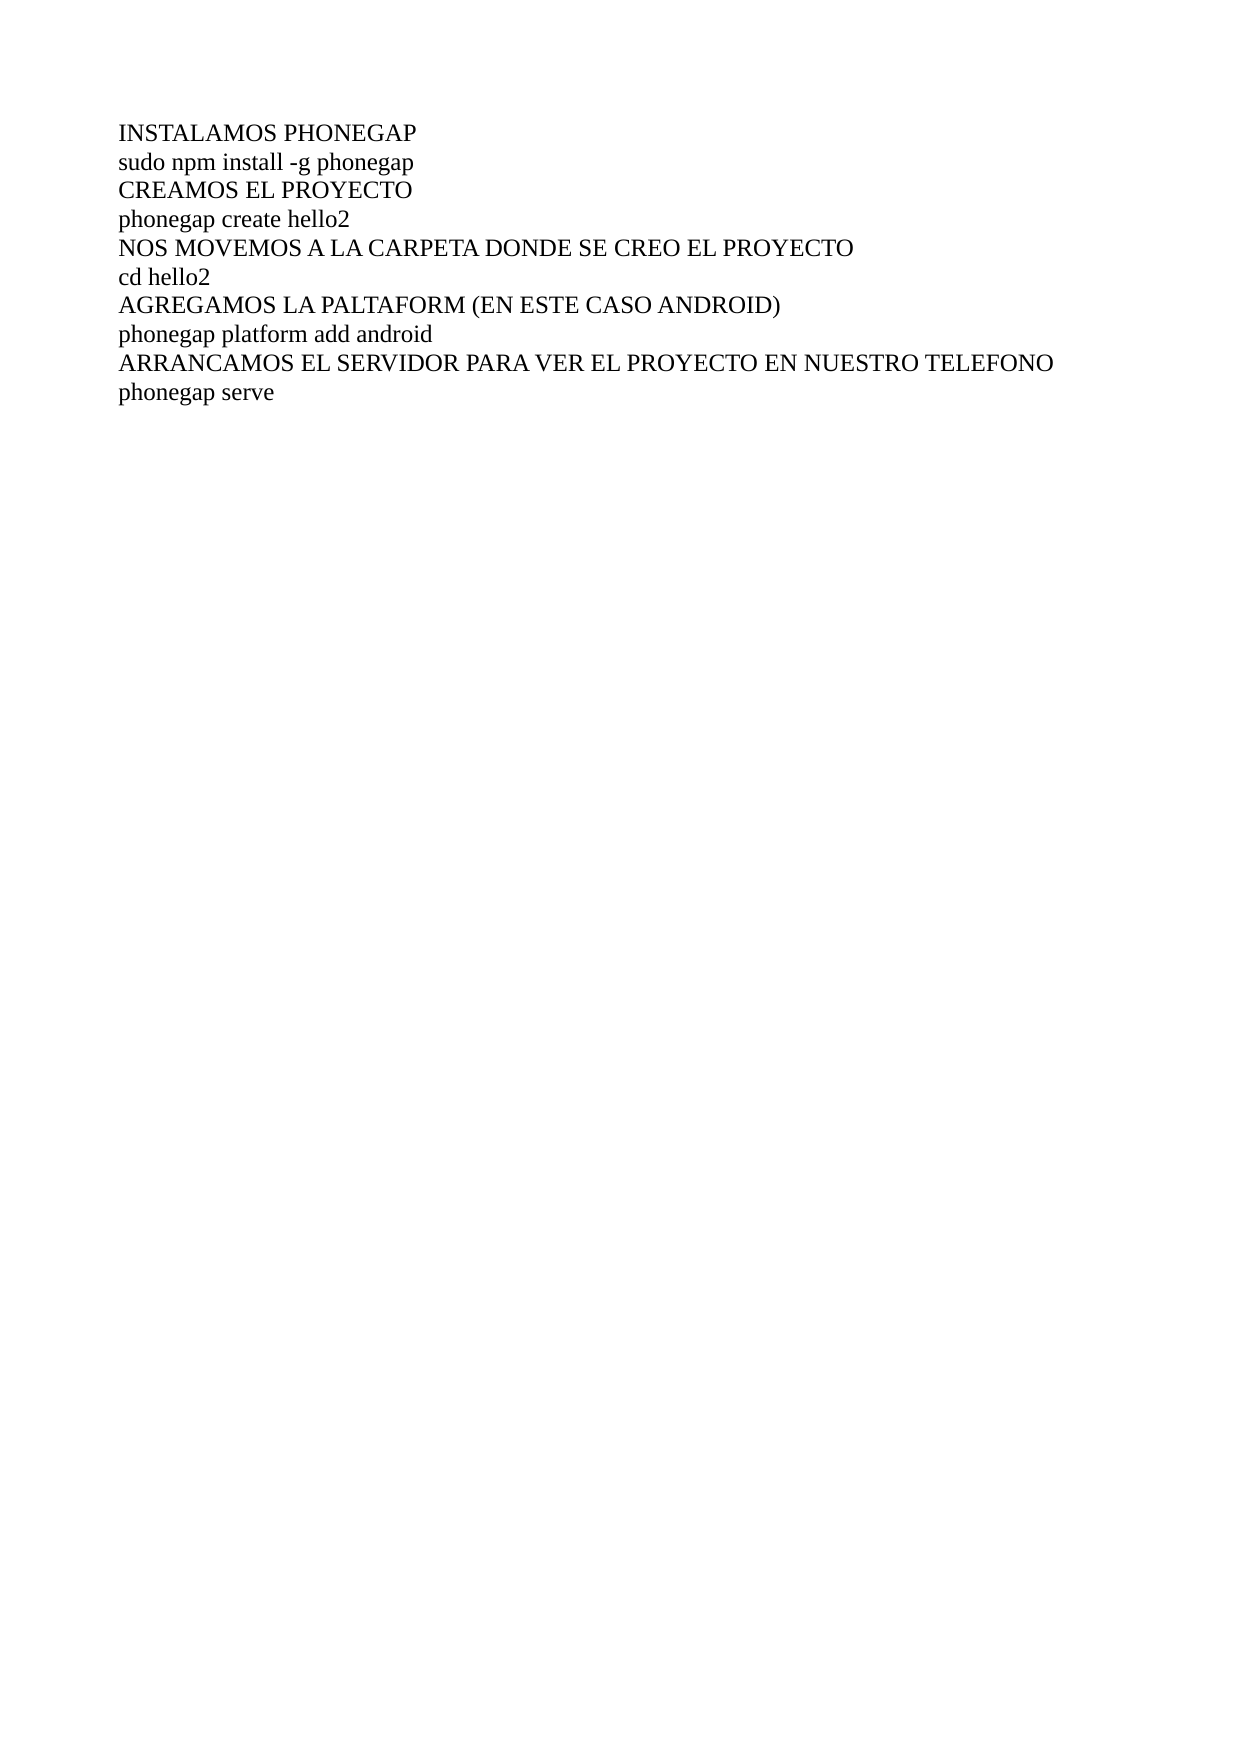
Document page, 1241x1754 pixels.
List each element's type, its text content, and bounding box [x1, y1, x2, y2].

text INSTALAMOS PHONEGAP sudo npm install -g phonegap CREAMOS EL PROYECTO phonegap create hello2 NOS MOVEMOS A LA CARPETA DONDE SE CREO EL PROYECTO cd hello2 AGREGAMOS LA PALTAFORM (EN ESTE CASO ANDROID) phonegap platform add android ARRANCAMOS EL SERVIDOR PARA VER EL PROYECTO EN NUESTRO TELEFONO phonegap serve [118, 118, 1122, 406]
